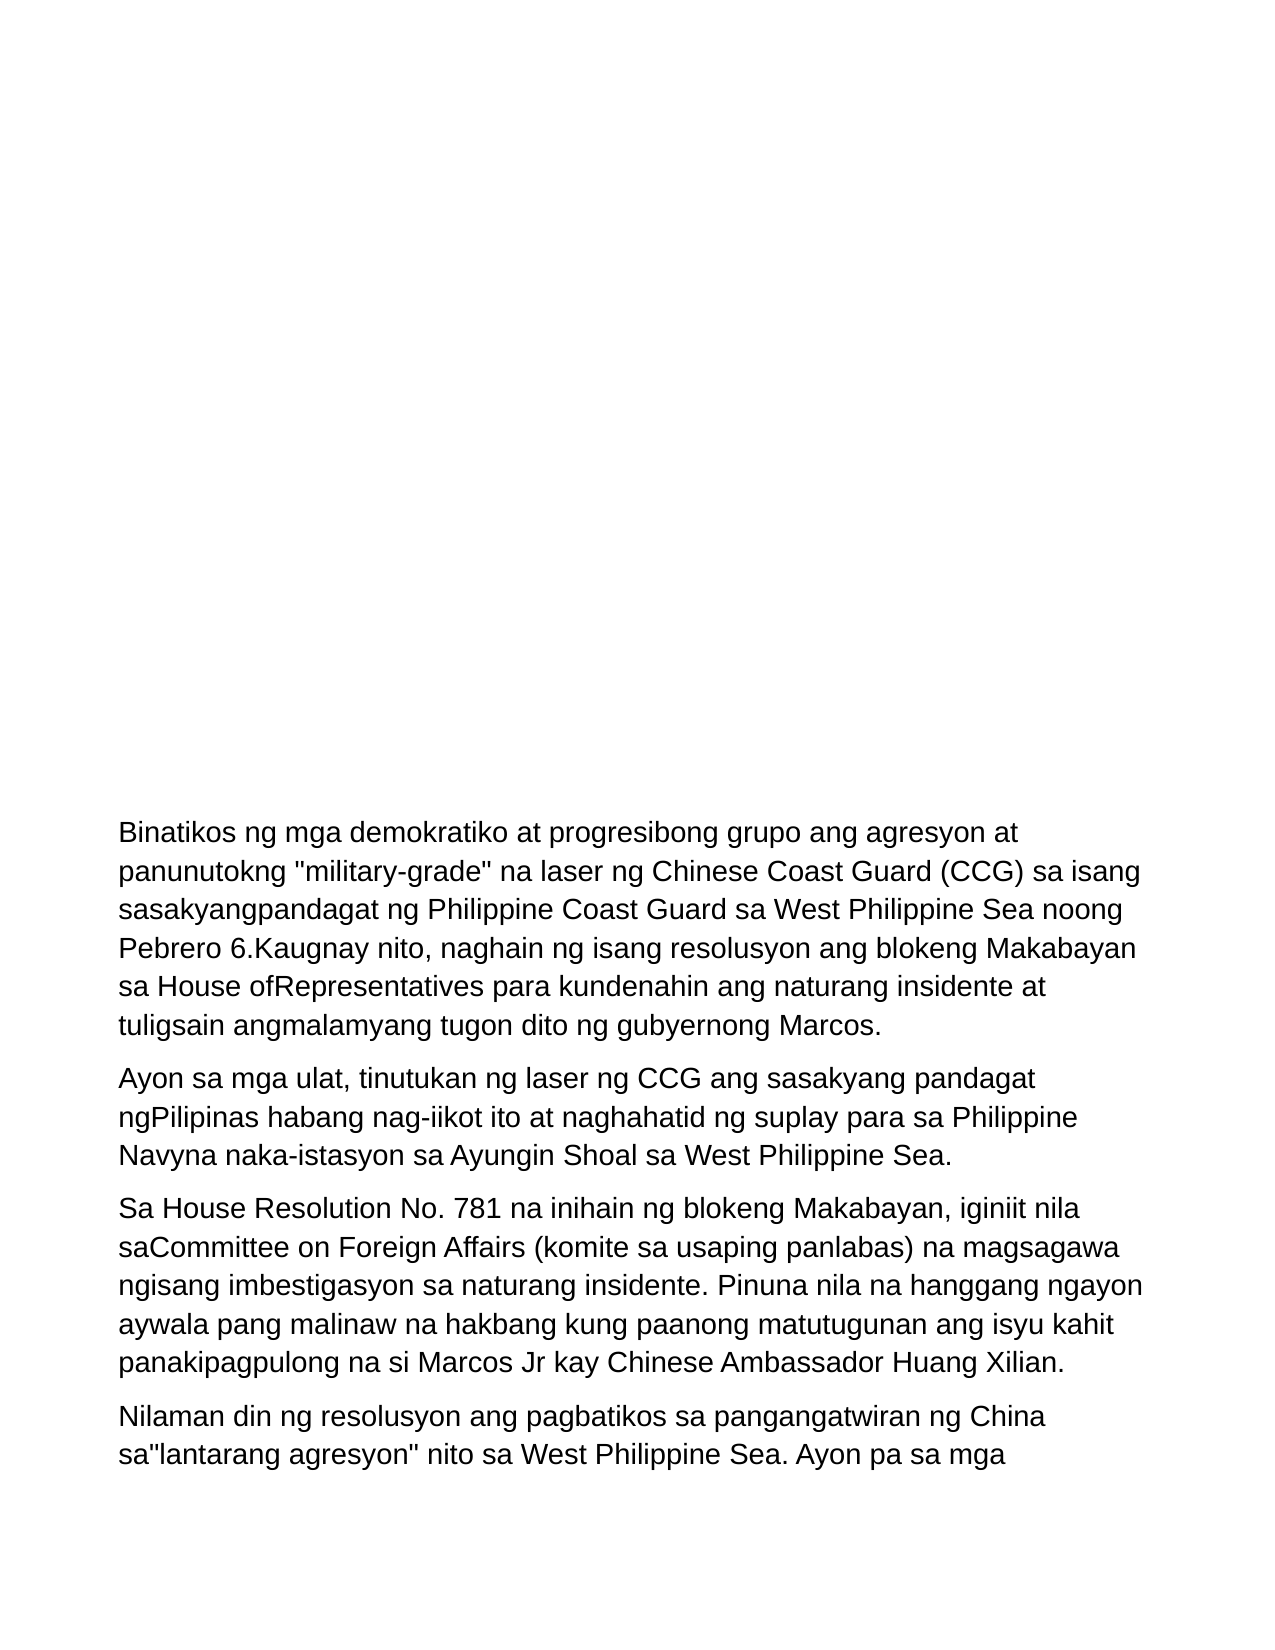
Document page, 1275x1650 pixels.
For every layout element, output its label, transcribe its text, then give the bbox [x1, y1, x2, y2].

text Binatikos ng mga demokratiko at progresibong grupo ang agresyon at panunutokng "military-grade" na laser ng Chinese Coast Guard (CCG) sa isang sasakyangpandagat ng Philippine Coast Guard sa West Philippine Sea noong Pebrero 6.Kaugnay nito, naghain ng isang resolusyon ang blokeng Makabayan sa House ofRepresentatives para kundenahin ang naturang insidente at tuligsain angmalamyang tugon dito ng gubyernong Marcos. [118, 815, 1157, 1041]
text Sa House Resolution No. 781 na inihain ng blokeng Makabayan, iginiit nila saCommittee on Foreign Affairs (komite sa usaping panlabas) na magsagawa ngisang imbestigasyon sa naturang insidente. Pinuna nila na hanggang ngayon aywala pang malinaw na hakbang kung paanong matutugunan ang isyu kahit panakipagpulong na si Marcos Jr kay Chinese Ambassador Huang Xilian. [118, 1191, 1157, 1379]
text Nilaman din ng resolusyon ang pagbatikos sa pangangatwiran ng China sa"lantarang agresyon" nito sa West Philippine Sea. Ayon pa sa mga [118, 1398, 1157, 1471]
text Ayon sa mga ulat, tinutukan ng laser ng CCG ang sasakyang pandagat ngPilipinas habang nag-iikot ito at naghahatid ng suplay para sa Philippine Navyna naka-istasyon sa Ayungin Shoal sa West Philippine Sea. [118, 1061, 1157, 1172]
